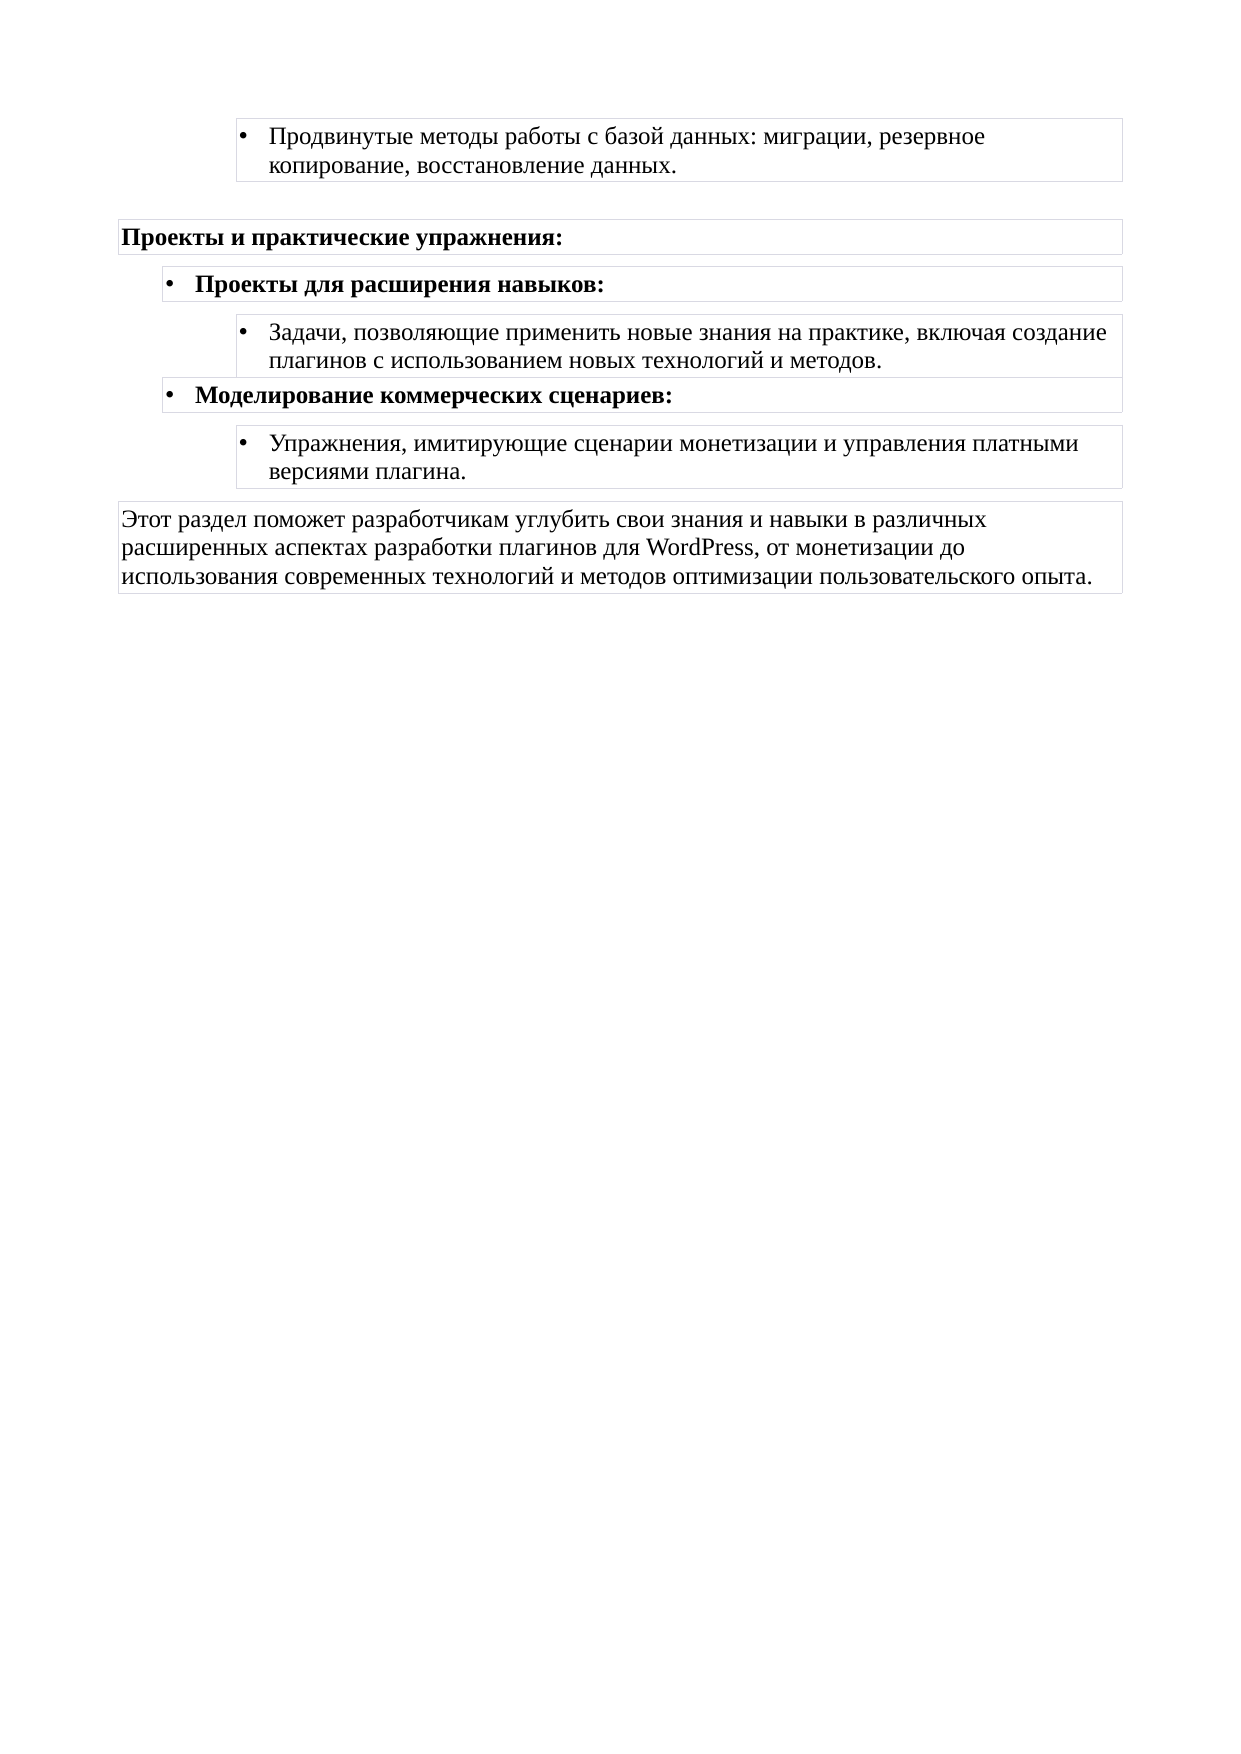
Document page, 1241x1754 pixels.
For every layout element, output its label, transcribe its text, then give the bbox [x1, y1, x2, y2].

list Проекты для расширения навыков: [163, 267, 1122, 301]
subtitle Проекты и практические упражнения: [119, 220, 1122, 254]
text Этот раздел поможет разработчикам углубить свои знания и навыки в различных расширенных аспектах разработки плагинов для WordPress, от монетизации до использования современных технологий и методов оптимизации пользовательского опыта. [119, 502, 1122, 593]
list Моделирование коммерческих сценариев: [163, 378, 1122, 412]
list Продвинутые методы работы с базой данных: миграции, резервное копирование, восстановление данных. [237, 119, 1122, 181]
list Задачи, позволяющие применить новые знания на практике, включая создание плагинов с использованием новых технологий и методов. [237, 315, 1122, 377]
list Упражнения, имитирующие сценарии монетизации и управления платными версиями плагина. [237, 426, 1122, 488]
